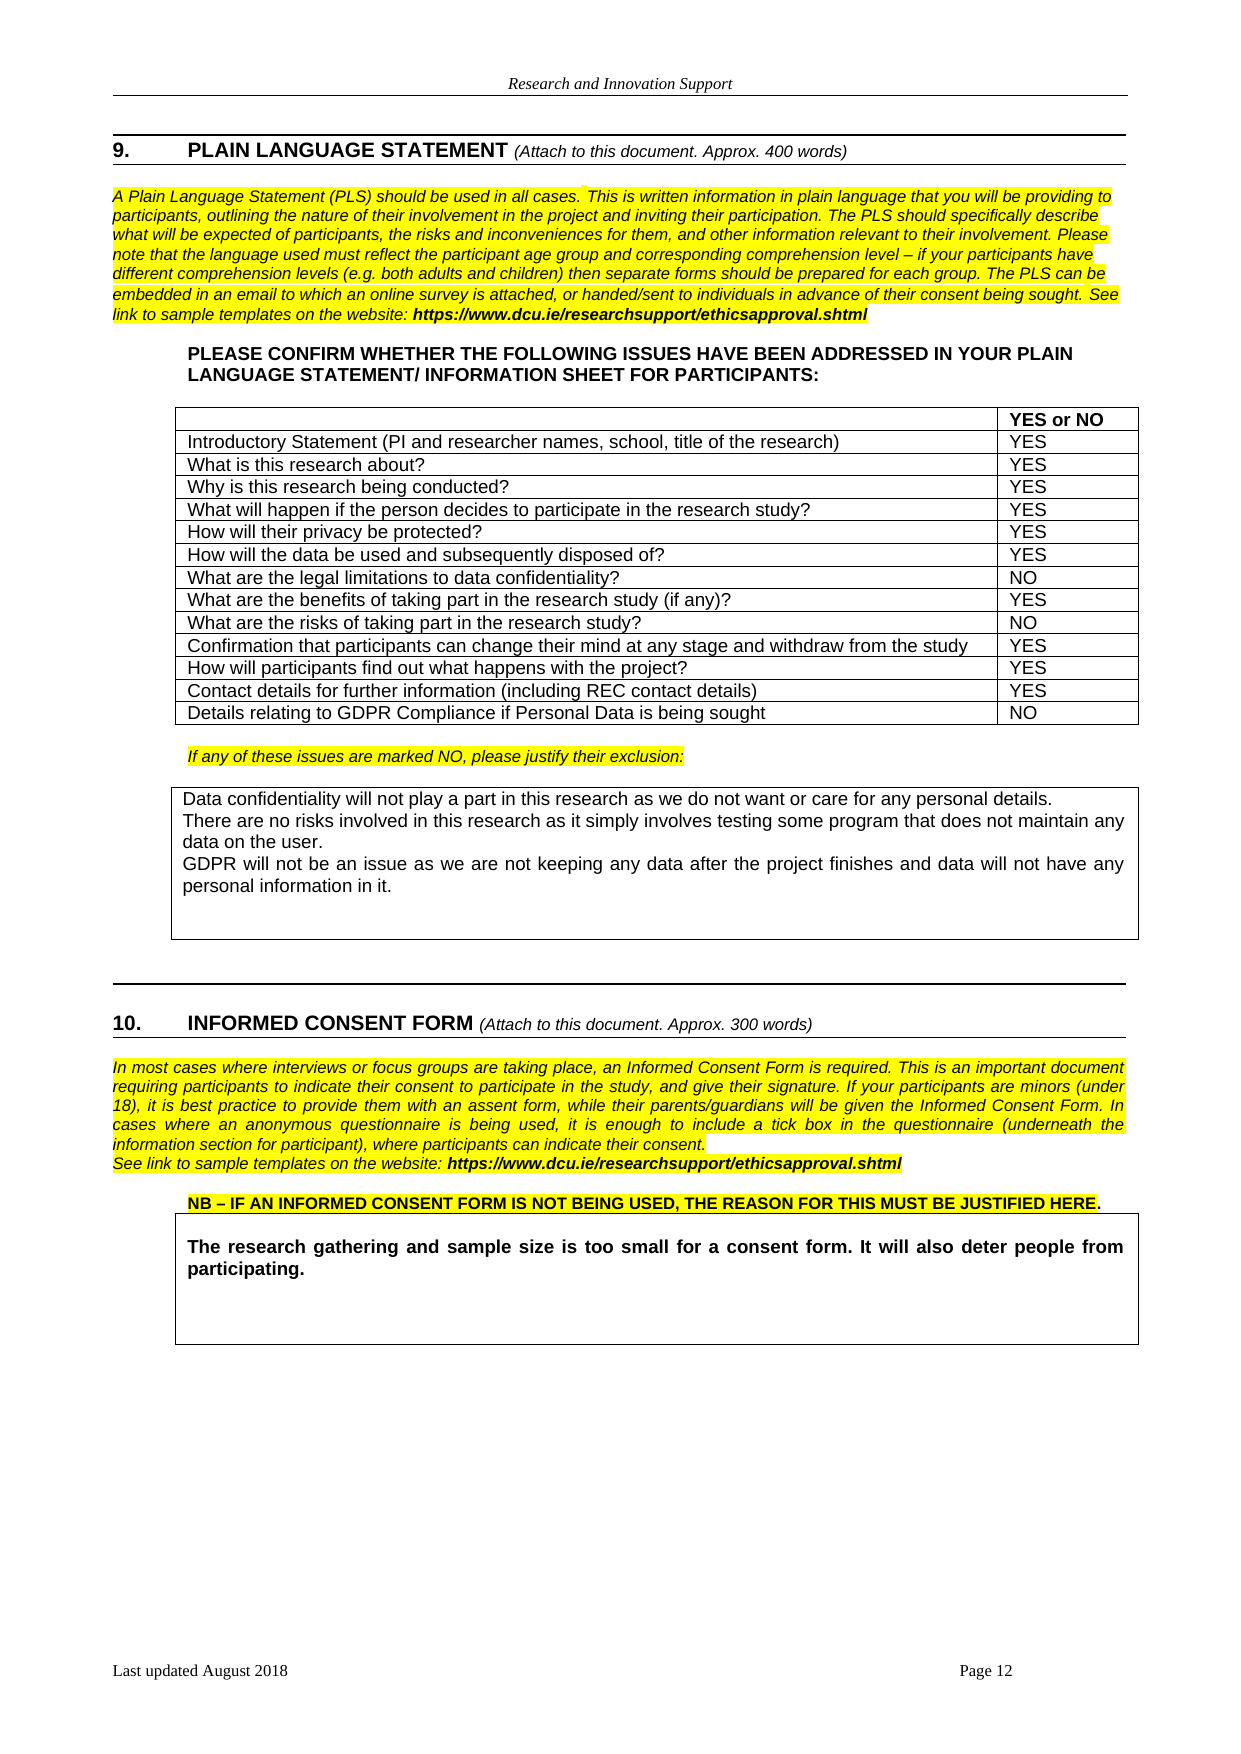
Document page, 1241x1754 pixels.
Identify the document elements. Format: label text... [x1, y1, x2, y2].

table_cell What are the risks of taking part in the research study? [176, 612, 997, 633]
table_cell Why is this research being conducted? [176, 476, 997, 498]
subtitle 10. INFORMED CONSENT FORM (Attach to this document. Approx. 300 words) [112, 1007, 1126, 1038]
table_cell How will the data be used and subsequently disposed of? [176, 544, 997, 566]
table_cell YES [998, 454, 1138, 475]
table_cell NO [998, 612, 1138, 633]
text See link to sample templates on the website: https://www.dcu.ie/researchsupport/ethicsapproval.shtml [112, 1153, 1126, 1173]
table_cell What is this research about? [176, 454, 997, 475]
text A Plain Language Statement (PLS) should be used in all cases. This is written information in plain language that you will be providing to participants, outlining the nature of their involvement in the project and inviting their participation. The PLS should specifically describe what will be expected of participants, the risks and inconveniences for them, and other information relevant to their involvement. Please note that the language used must reflect the participant age group and corresponding comprehension level – if your participants have different comprehension levels (e.g. both adults and children) then separate forms should be prepared for each group. The PLS can be embedded in an email to which an online survey is attached, or handed/sent to individuals in advance of their consent being sought. See link to sample templates on the website: https://www.dcu.ie/researchsupport/ethicsapproval.shtml [112, 187, 1128, 323]
text In most cases where interviews or focus groups are taking place, an Informed Consent Form is required. This is an important document requiring participants to indicate their consent to participate in the study, and give their signature. If your participants are minors (under 18), it is best practice to provide them with an assent form, while their parents/guardians will be given the Informed Consent Form. In cases where an anonymous questionnaire is being used, it is enough to include a tick box in the questionnaire (underneath the information section for participant), where participants can indicate their consent. [112, 1058, 1126, 1153]
table_cell YES [998, 499, 1138, 520]
text NB – IF AN INFORMED CONSENT FORM IS NOT BEING USED, THE REASON FOR THIS MUST BE JUSTIFIED HERE. [187, 1194, 1126, 1213]
table_cell YES [998, 544, 1138, 566]
table_header YES or NO [998, 408, 1138, 430]
table_cell YES [998, 521, 1138, 543]
table_cell What are the benefits of taking part in the research study (if any)? [176, 589, 997, 611]
table_cell YES [998, 657, 1138, 678]
table_cell YES [998, 476, 1138, 498]
table_header The research gathering and sample size is too small for a consent form. It will also deter people from participating. [176, 1214, 1138, 1344]
text If any of these issues are marked NO, please justify their exclusion: [187, 746, 1128, 766]
table_cell How will their privacy be protected? [176, 521, 997, 543]
table_cell YES [998, 634, 1138, 656]
table_cell YES [998, 431, 1138, 452]
table_cell How will participants find out what happens with the project? [176, 657, 997, 678]
table_cell YES [998, 680, 1138, 701]
table_cell Introductory Statement (PI and researcher names, school, title of the research) [176, 431, 997, 452]
text PLEASE CONFIRM WHETHER THE FOLLOWING ISSUES HAVE BEEN ADDRESSED IN YOUR PLAIN LANGUAGE STATEMENT/ INFORMATION SHEET FOR PARTICIPANTS: [187, 343, 1128, 386]
table_cell NO [998, 567, 1138, 588]
table_cell YES [998, 589, 1138, 611]
table_cell NO [998, 702, 1138, 724]
table_cell Confirmation that participants can change their mind at any stage and withdraw from the study [176, 634, 997, 656]
table_cell Contact details for further information (including REC contact details) [176, 680, 997, 701]
table_header [176, 408, 997, 430]
table_cell What will happen if the person decides to participate in the research study? [176, 499, 997, 520]
table_cell Details relating to GDPR Compliance if Personal Data is being sought [176, 702, 997, 724]
subtitle 9. PLAIN LANGUAGE STATEMENT (Attach to this document. Approx. 400 words) [112, 135, 1126, 165]
table_cell What are the legal limitations to data confidentiality? [176, 567, 997, 588]
table_header Data confidentiality will not play a part in this research as we do not want or care for any personal details. There are no risks involved in this research as it simply involves testing some program that does not maintain any data on the user. GDPR will not be an issue as we are not keeping any data after the project finishes and data will not have any personal information in it. [172, 788, 1138, 939]
